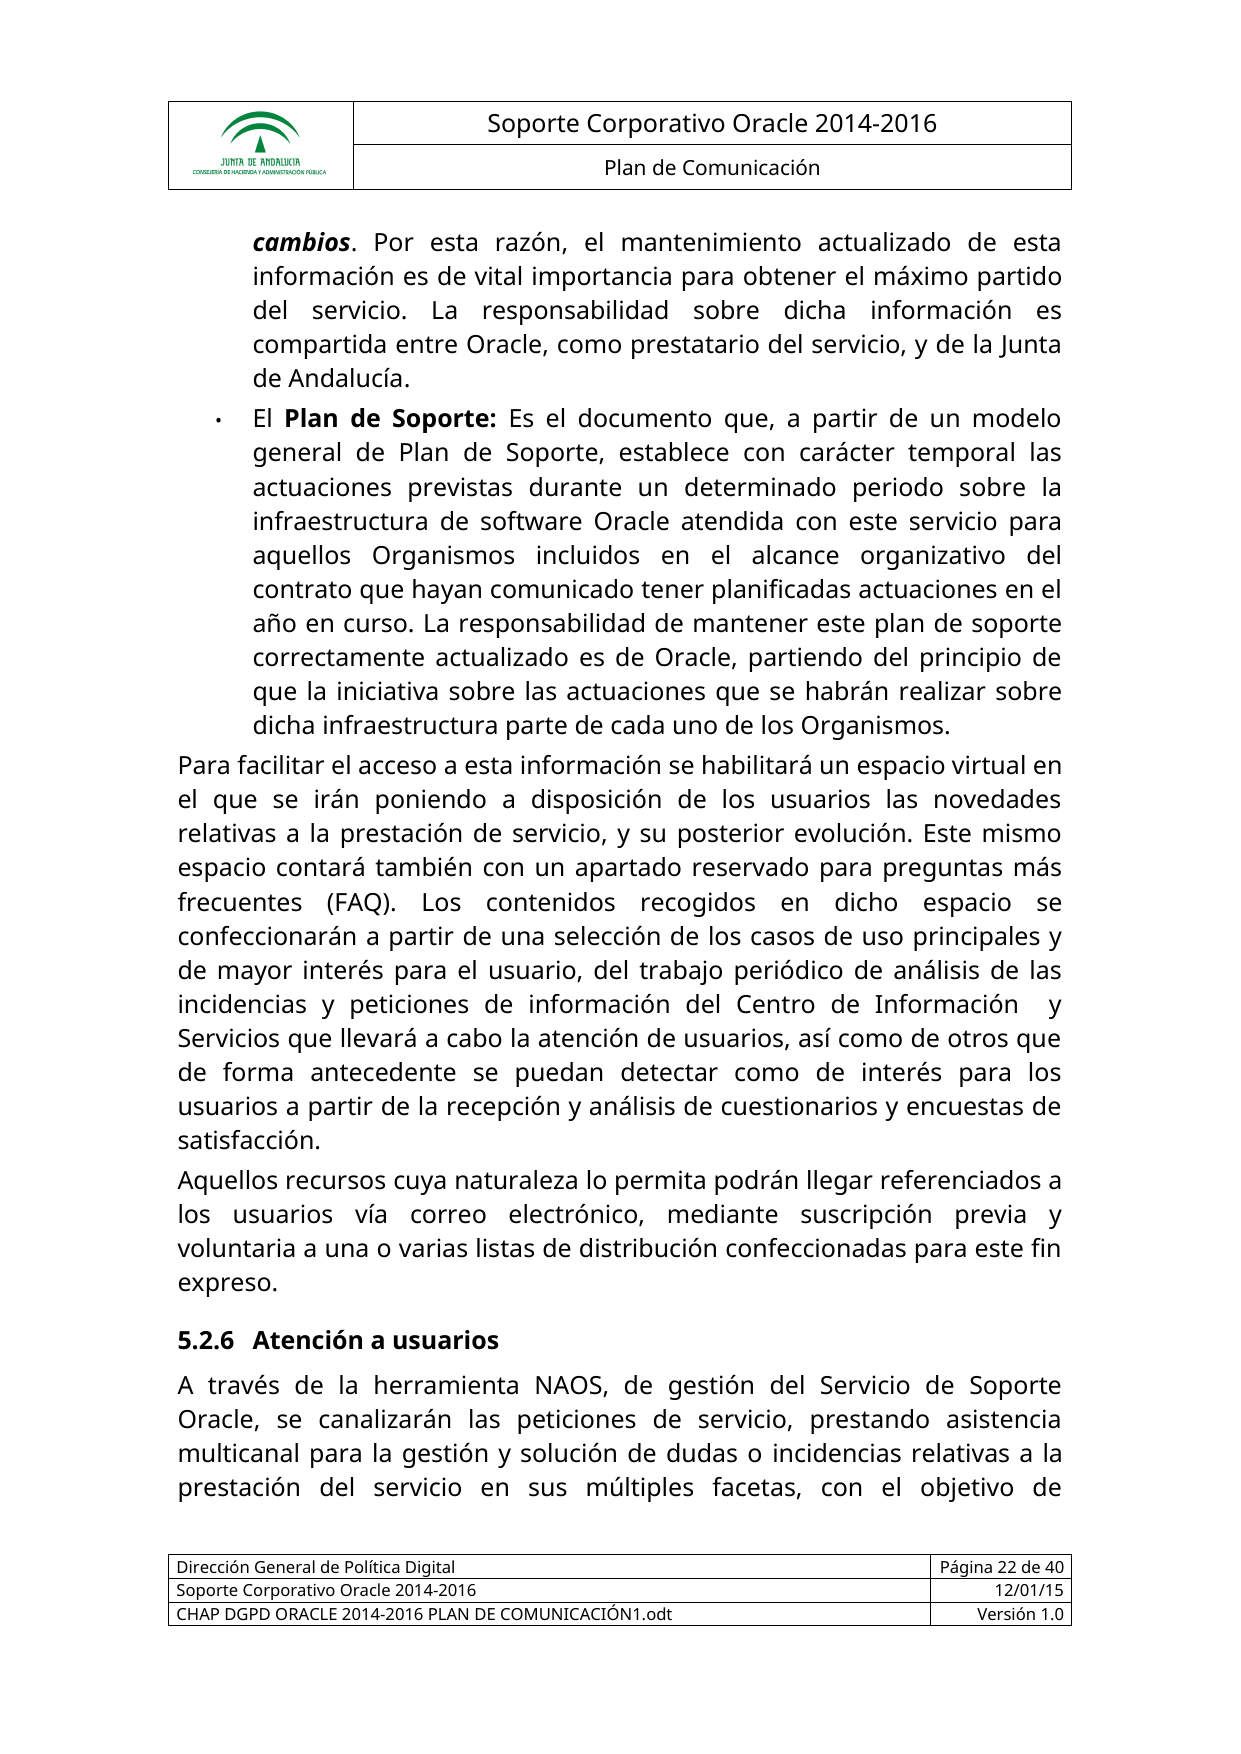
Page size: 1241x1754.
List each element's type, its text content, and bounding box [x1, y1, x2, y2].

text Aquellos recursos cuya naturaleza lo permita podrán llegar referenciados a los usuarios vía correo electrónico, mediante suscripción previa y voluntaria a una o varias listas de distribución confeccionadas para este fin expreso. [177, 1163, 1063, 1299]
text A través de la herramienta NAOS, de gestión del Servicio de Soporte Oracle, se canalizarán las peticiones de servicio, prestando asistencia multicanal para la gestión y solución de dudas o incidencias relativas a la prestación del servicio en sus múltiples facetas, con el objetivo de [177, 1368, 1063, 1504]
subtitle Atención a usuarios [177, 1324, 1063, 1355]
text Para facilitar el acceso a esta información se habilitará un espacio virtual en el que se irán poniendo a disposición de los usuarios las novedades relativas a la prestación de servicio, y su posterior evolución. Este mismo espacio contará también con un apartado reservado para preguntas más frecuentes (FAQ). Los contenidos recogidos en dicho espacio se confeccionarán a partir de una selección de los casos de uso principales y de mayor interés para el usuario, del trabajo periódico de análisis de las incidencias y peticiones de información del Centro de Información y Servicios que llevará a cabo la atención de usuarios, así como de otros que de forma antecedente se puedan detectar como de interés para los usuarios a partir de la recepción y análisis de cuestionarios y encuestas de satisfacción. [177, 748, 1063, 1157]
list cambios. Por esta razón, el mantenimiento actualizado de esta información es de vital importancia para obtener el máximo partido del servicio. La responsabilidad sobre dicha información es compartida entre Oracle, como prestatario del servicio, y de la Junta de Andalucía. [215, 224, 1063, 395]
list El Plan de Soporte: Es el documento que, a partir de un modelo general de Plan de Soporte, establece con carácter temporal las actuaciones previstas durante un determinado periodo sobre la infraestructura de software Oracle atendida con este servicio para aquellos Organismos incluidos en el alcance organizativo del contrato que hayan comunicado tener planificadas actuaciones en el año en curso. La responsabilidad de mantener este plan de soporte correctamente actualizado es de Oracle, partiendo del principio de que la iniciativa sobre las actuaciones que se habrán realizar sobre dicha infraestructura parte de cada uno de los Organismos. [215, 401, 1063, 742]
picture [192, 110, 327, 175]
